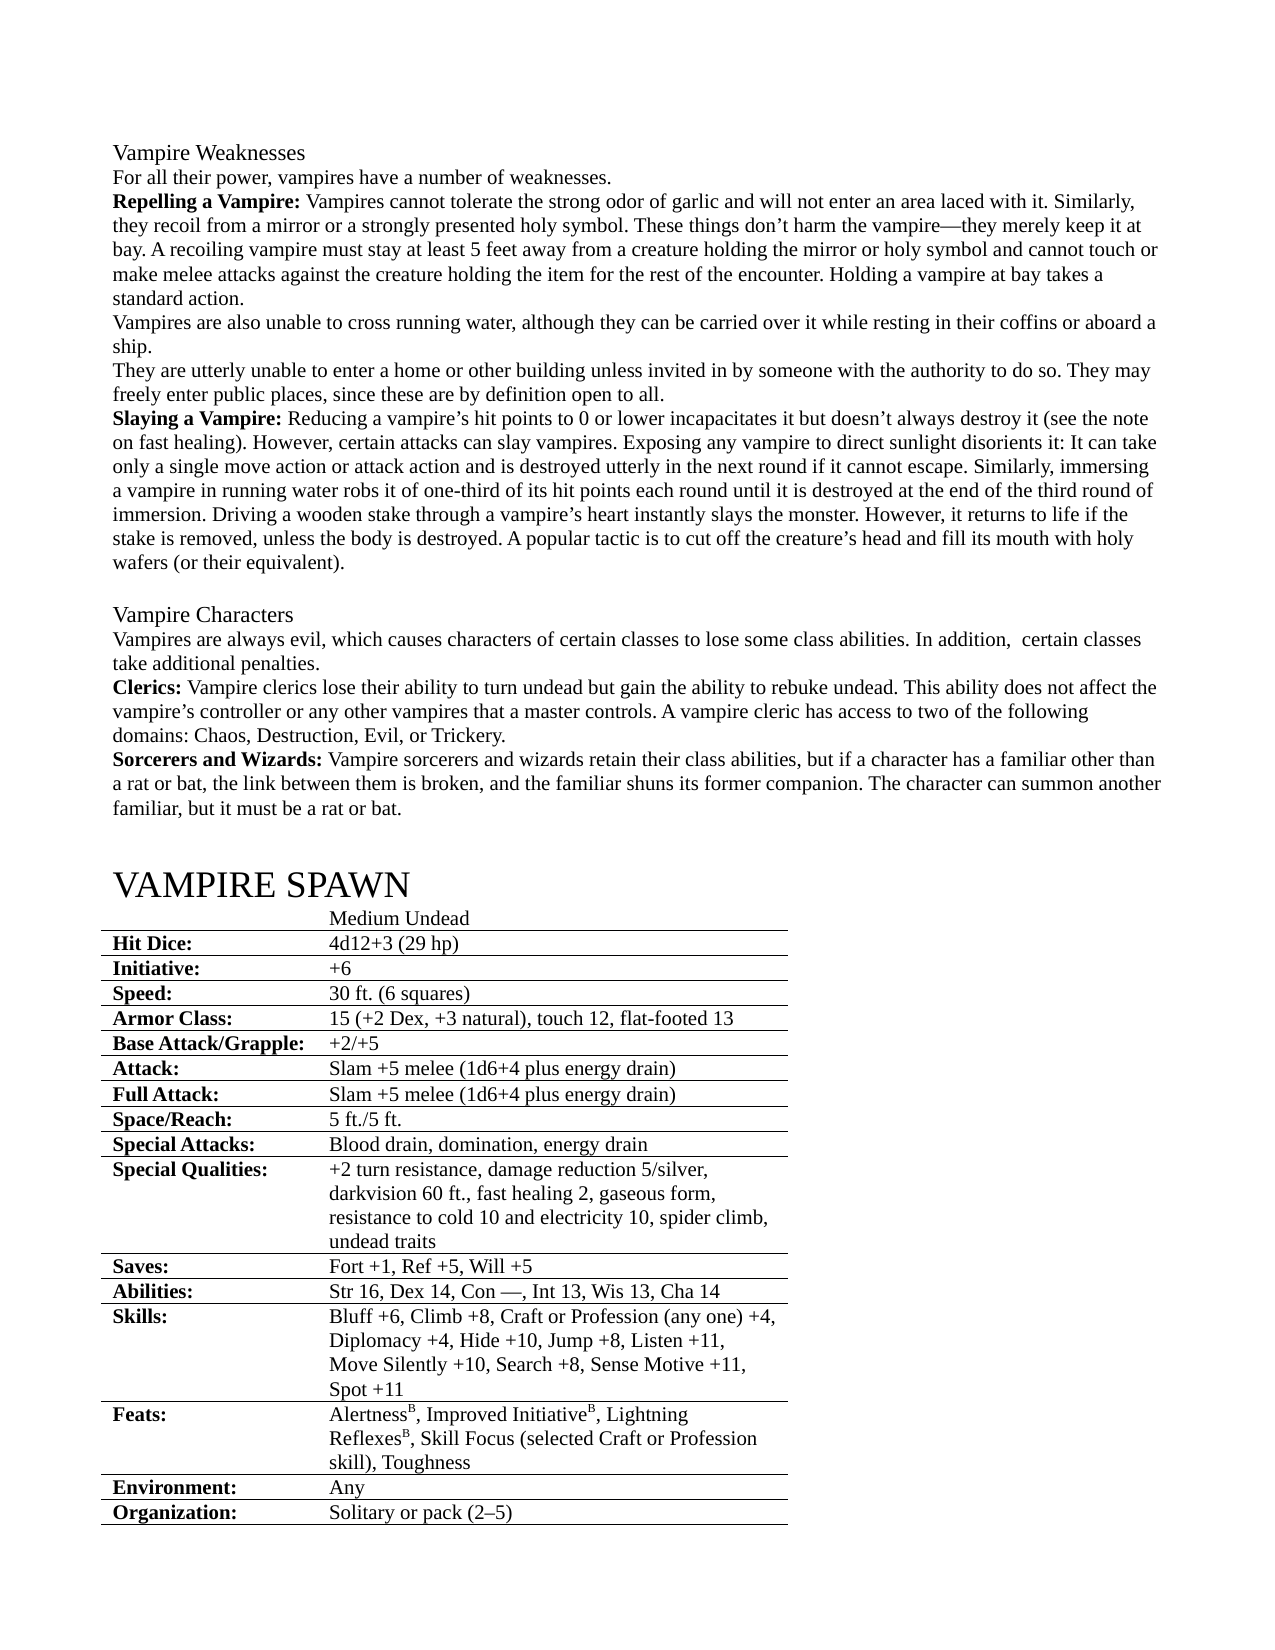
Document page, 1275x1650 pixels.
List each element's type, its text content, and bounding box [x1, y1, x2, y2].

table_cell Organization: [101, 1500, 318, 1524]
table_cell Blood drain, domination, energy drain [318, 1132, 787, 1156]
table_cell Environment: [101, 1475, 318, 1499]
subtitle Vampire Characters [112, 601, 1162, 627]
text Vampire Weaknesses [112, 139, 1162, 165]
table_cell Space/Reach: [101, 1107, 318, 1131]
table_cell +2 turn resistance, damage reduction 5/silver, darkvision 60 ft., fast healing 2, gaseous form, resistance to cold 10 and electricity 10, spider climb, undead traits [318, 1157, 787, 1253]
text Vampires are also unable to cross running water, although they can be carried over it while resting in their coffins or aboard a ship. [112, 309, 1162, 358]
table_cell AlertnessB, Improved InitiativeB, Lightning ReflexesB, Skill Focus (selected Craft or Profession skill), Toughness [318, 1402, 787, 1474]
text For all their power, vampires have a number of weaknesses. [112, 165, 1162, 189]
table_cell Bluff +6, Climb +8, Craft or Profession (any one) +4, Diplomacy +4, Hide +10, Jump +8, Listen +11, Move Silently +10, Search +8, Sense Motive +11, Spot +11 [318, 1304, 787, 1401]
table_cell Any [318, 1475, 787, 1499]
text Repelling a Vampire: Vampires cannot tolerate the strong odor of garlic and will not enter an area laced with it. Similarly, they recoil from a mirror or a strongly presented holy symbol. These things don’t harm the vampire—they merely keep it at bay. A recoiling vampire must stay at least 5 feet away from a creature holding the mirror or holy symbol and cannot touch or make melee attacks against the creature holding the item for the rest of the encounter. Holding a vampire at bay takes a standard action. [112, 189, 1162, 309]
table_cell +2/+5 [318, 1031, 787, 1055]
table_cell 5 ft./5 ft. [318, 1107, 787, 1131]
table_cell Saves: [101, 1254, 318, 1278]
table_cell Feats: [101, 1402, 318, 1474]
table_cell Full Attack: [101, 1081, 318, 1106]
text Sorcerers and Wizards: Vampire sorcerers and wizards retain their class abilities, but if a character has a familiar other than a rat or bat, the link between them is broken, and the familiar shuns its former companion. The character can summon another familiar, but it must be a rat or bat. [112, 747, 1162, 819]
table_cell Hit Dice: [101, 931, 318, 955]
table_cell Fort +1, Ref +5, Will +5 [318, 1254, 787, 1278]
table_cell Solitary or pack (2–5) [318, 1500, 787, 1524]
text Clerics: Vampire clerics lose their ability to turn undead but gain the ability to rebuke undead. This ability does not affect the vampire’s controller or any other vampires that a master controls. A vampire cleric has access to two of the following domains: Chaos, Destruction, Evil, or Trickery. [112, 675, 1162, 747]
text Slaying a Vampire: Reducing a vampire’s hit points to 0 or lower incapacitates it but doesn’t always destroy it (see the note on fast healing). However, certain attacks can slay vampires. Exposing any vampire to direct sunlight disorients it: It can take only a single move action or attack action and is destroyed utterly in the next round if it cannot escape. Similarly, immersing a vampire in running water robs it of one-third of its hit points each round until it is destroyed at the end of the third round of immersion. Driving a wooden stake through a vampire’s heart instantly slays the monster. However, it returns to life if the stake is removed, unless the body is destroyed. A popular tactic is to cut off the creature’s head and fill its mouth with holy wafers (or their equivalent). [112, 406, 1162, 574]
table_cell Slam +5 melee (1d6+4 plus energy drain) [318, 1081, 787, 1106]
table_header [101, 906, 318, 930]
table_cell Skills: [101, 1304, 318, 1401]
table_cell Armor Class: [101, 1006, 318, 1030]
table_header Medium Undead [318, 906, 787, 930]
table_cell Str 16, Dex 14, Con —, Int 13, Wis 13, Cha 14 [318, 1279, 787, 1303]
table_cell 15 (+2 Dex, +3 natural), touch 12, flat-footed 13 [318, 1006, 787, 1030]
table_cell Base Attack/Grapple: [101, 1031, 318, 1055]
text VAMPIRE SPAWN [112, 863, 1162, 906]
table_cell Slam +5 melee (1d6+4 plus energy drain) [318, 1056, 787, 1080]
table_cell +6 [318, 956, 787, 980]
text Vampires are always evil, which causes characters of certain classes to lose some class abilities. In addition, certain classes take additional penalties. [112, 627, 1162, 675]
table_cell Speed: [101, 981, 318, 1005]
table_cell 30 ft. (6 squares) [318, 981, 787, 1005]
table_cell Special Qualities: [101, 1157, 318, 1253]
table_cell Abilities: [101, 1279, 318, 1303]
text They are utterly unable to enter a home or other building unless invited in by someone with the authority to do so. They may freely enter public places, since these are by definition open to all. [112, 358, 1162, 406]
table_cell Special Attacks: [101, 1132, 318, 1156]
table_cell Initiative: [101, 956, 318, 980]
table_cell Attack: [101, 1056, 318, 1080]
table_cell 4d12+3 (29 hp) [318, 931, 787, 955]
